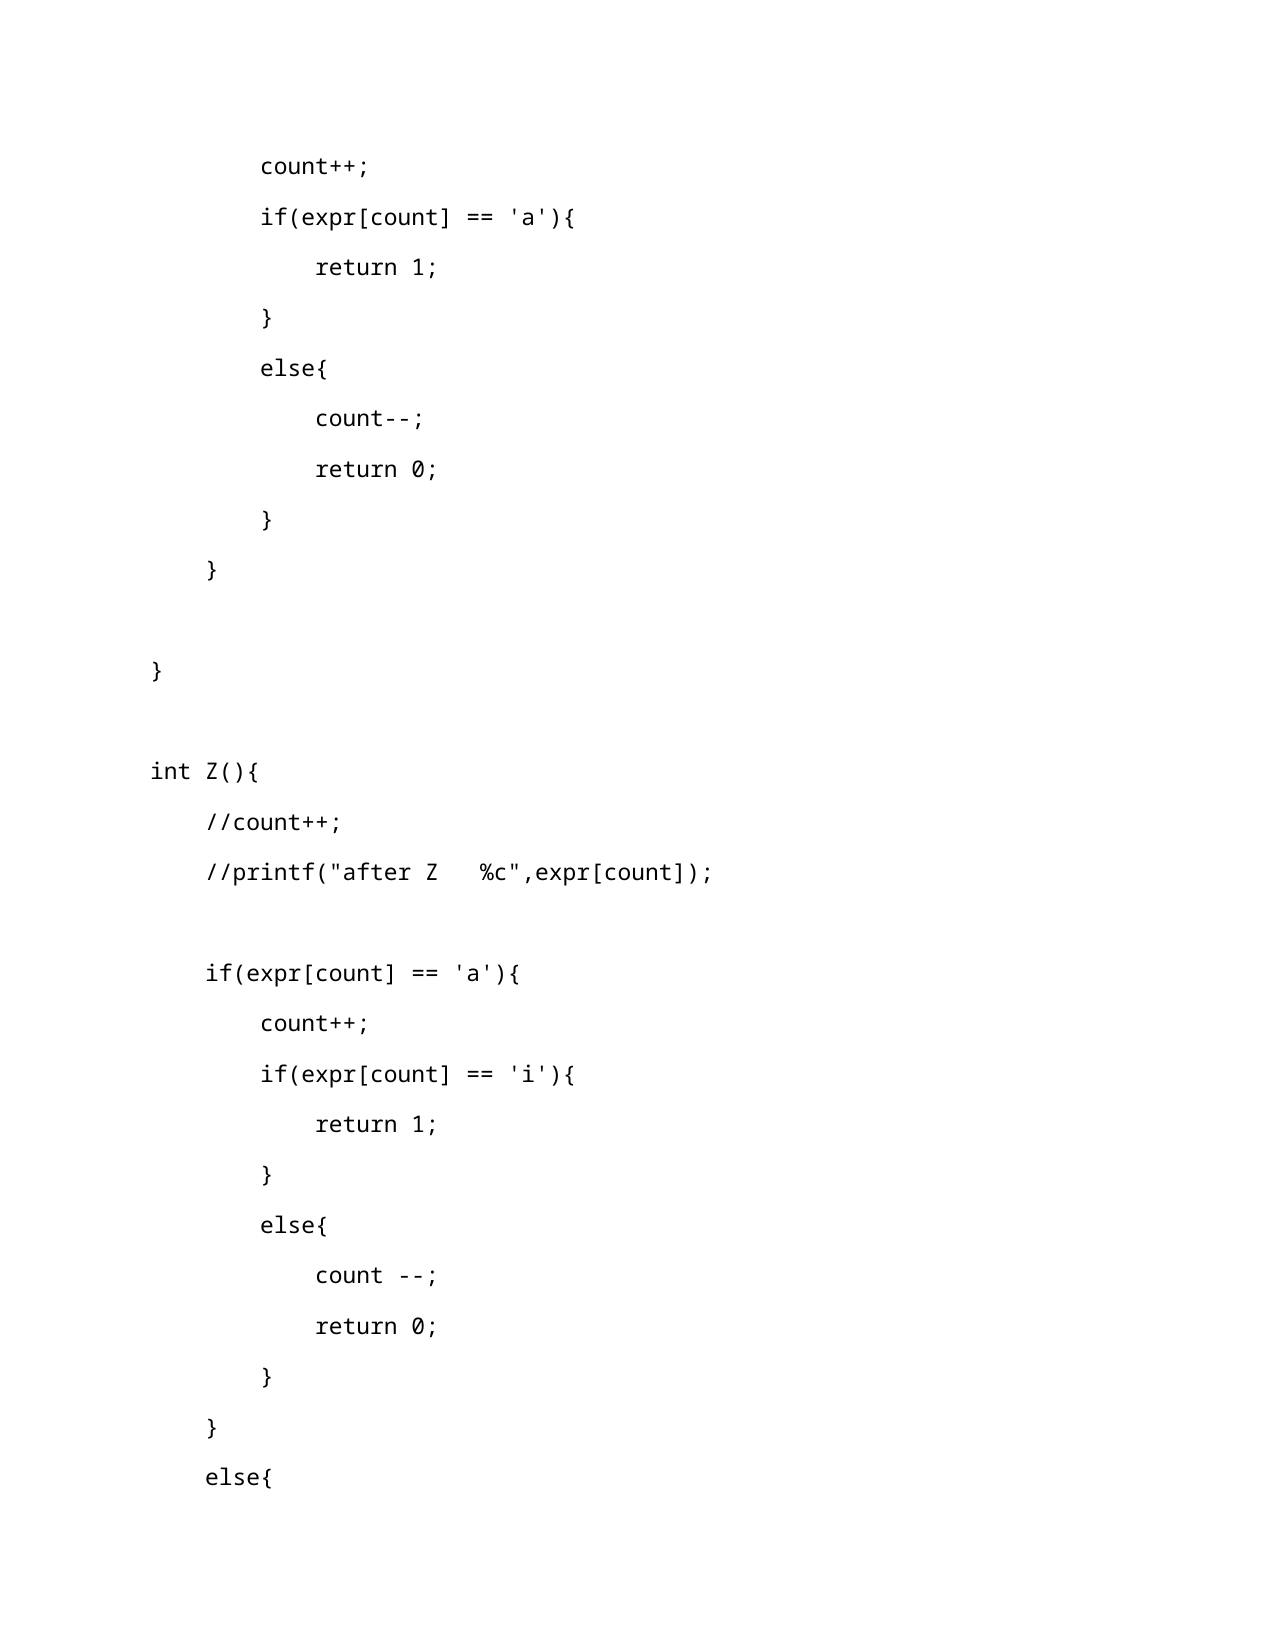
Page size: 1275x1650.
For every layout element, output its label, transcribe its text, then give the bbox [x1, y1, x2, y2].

text return 0; [150, 452, 1125, 484]
text return 0; [150, 1309, 1125, 1341]
text return 1; [150, 251, 1125, 282]
text } [150, 1360, 1125, 1391]
text if(expr[count] == 'a'){ [150, 200, 1125, 232]
text count--; [150, 402, 1125, 433]
text } [150, 553, 1125, 584]
text } [150, 301, 1125, 332]
text else{ [150, 352, 1125, 383]
text if(expr[count] == 'i'){ [150, 1057, 1125, 1089]
text } [150, 1410, 1125, 1442]
text else{ [150, 1209, 1125, 1240]
text } [150, 1158, 1125, 1189]
text if(expr[count] == 'a'){ [150, 957, 1125, 988]
text count++; [150, 1007, 1125, 1038]
text else{ [150, 1461, 1125, 1492]
text //printf("after Z %c",expr[count]); [150, 856, 1125, 887]
text count++; [150, 150, 1125, 181]
text } [150, 503, 1125, 534]
text return 1; [150, 1108, 1125, 1139]
text } [150, 654, 1125, 685]
text count --; [150, 1259, 1125, 1290]
text int Z(){ [150, 755, 1125, 786]
text //count++; [150, 805, 1125, 837]
